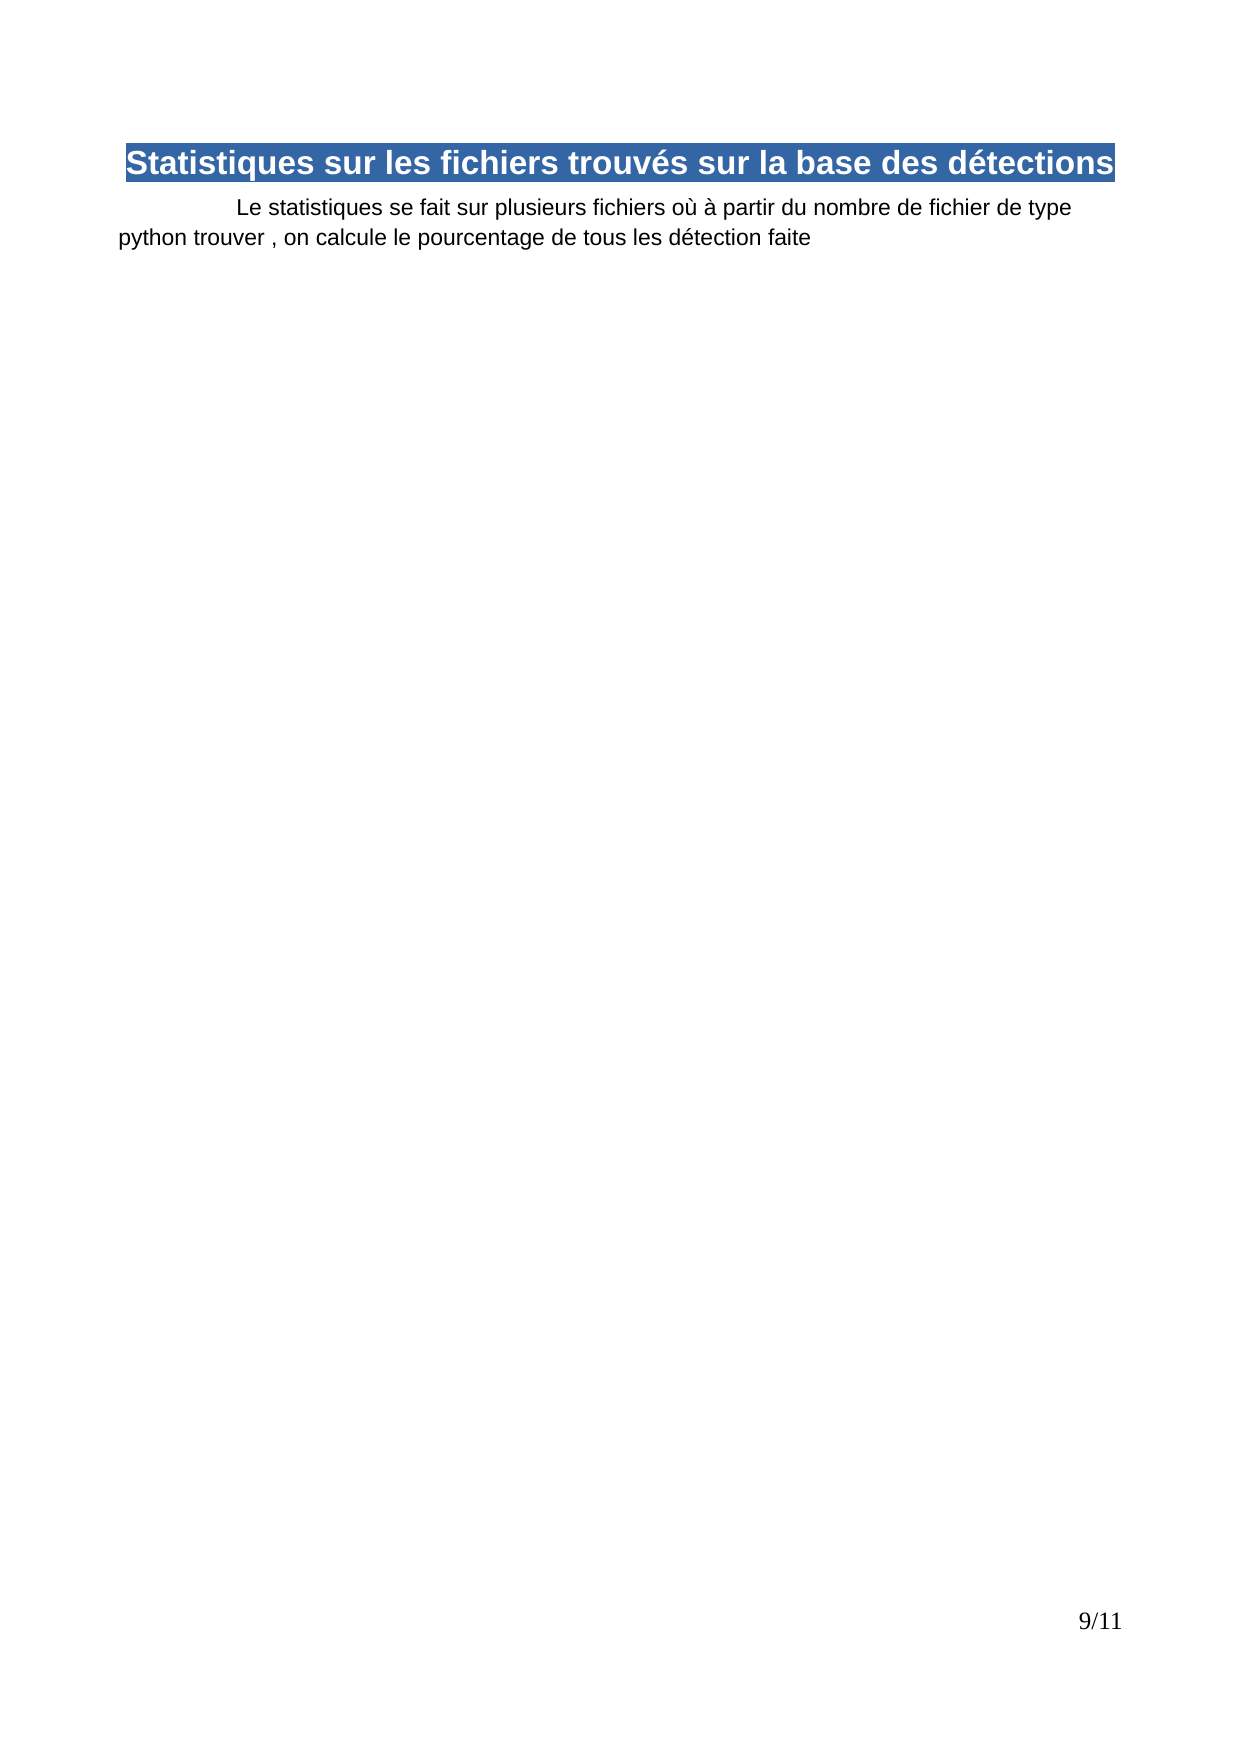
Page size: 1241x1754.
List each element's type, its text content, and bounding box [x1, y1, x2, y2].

text Le statistiques se fait sur plusieurs fichiers où à partir du nombre de fichier de type python trouver , on calcule le pourcentage de tous les détection faite [118, 194, 1122, 251]
